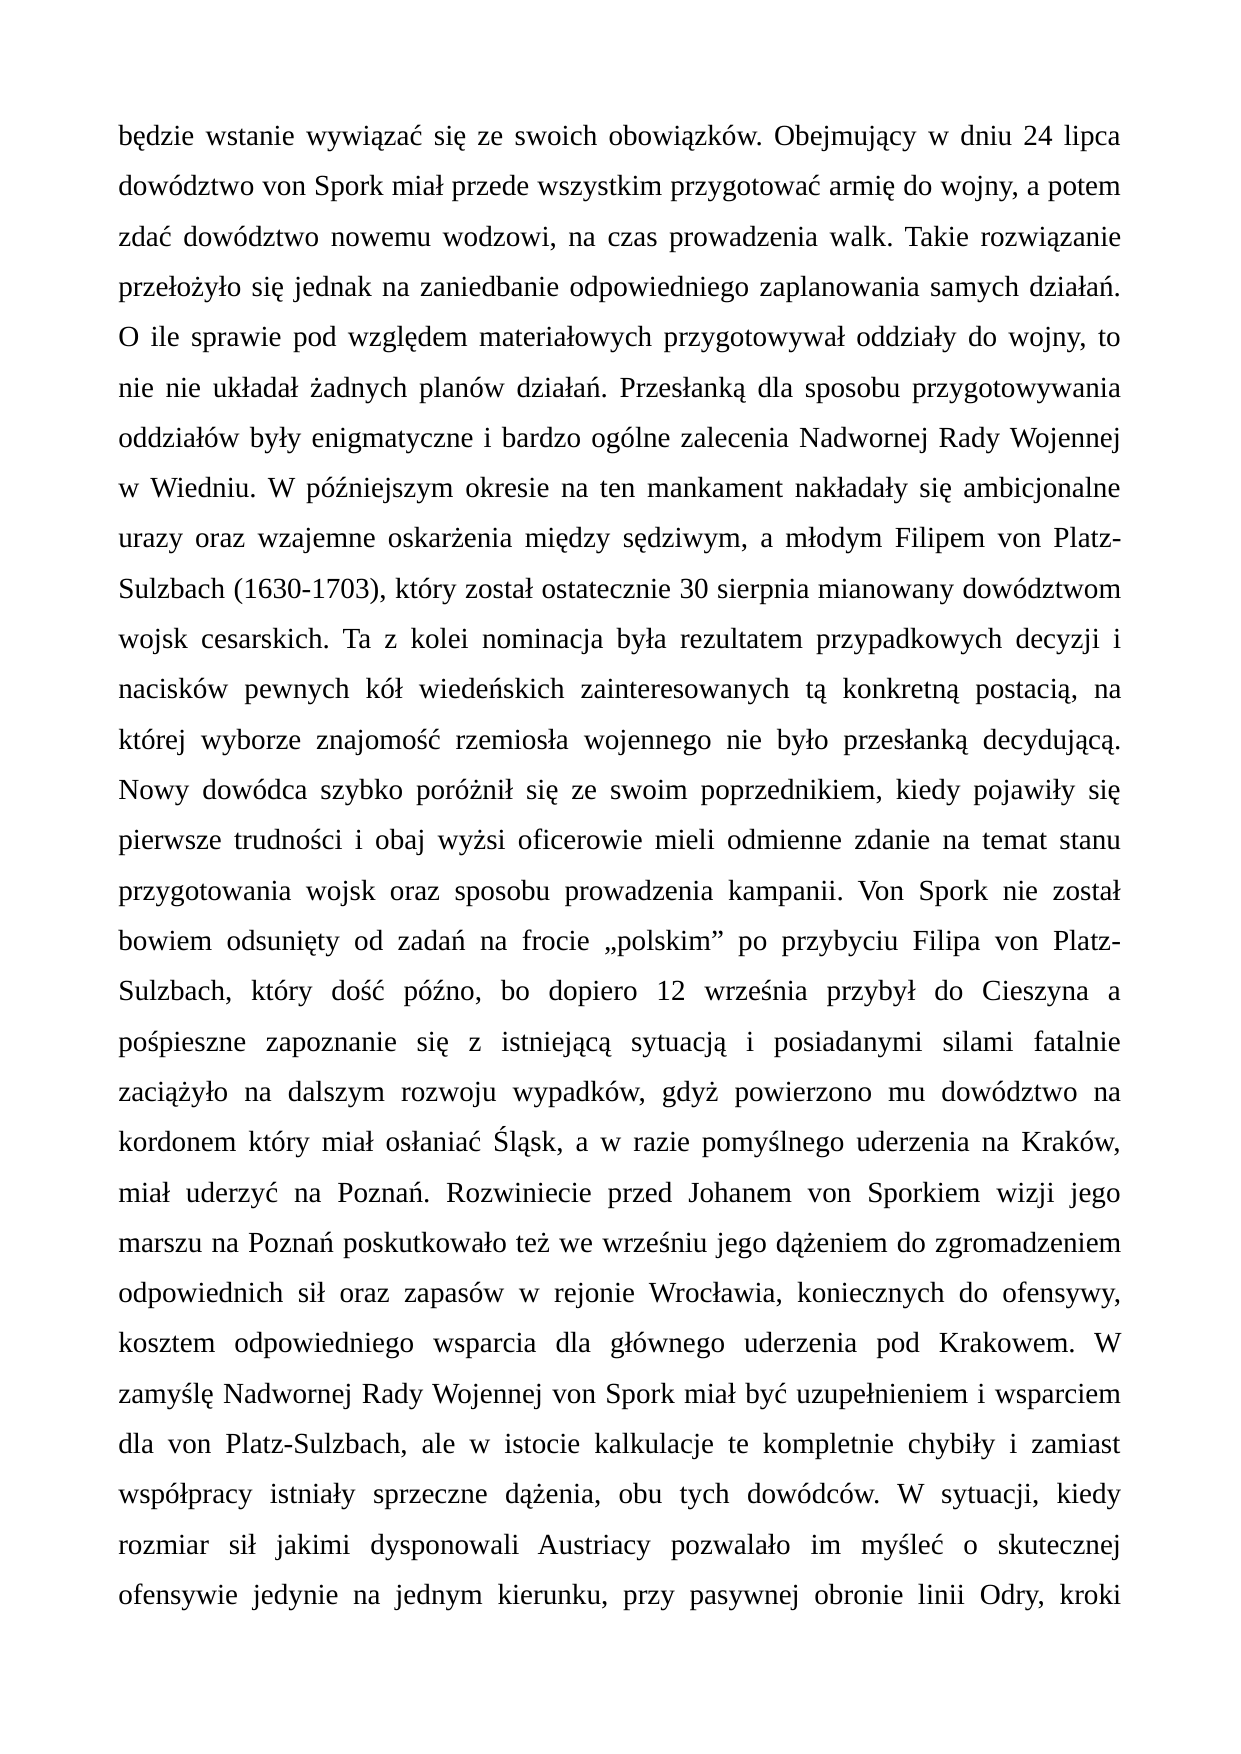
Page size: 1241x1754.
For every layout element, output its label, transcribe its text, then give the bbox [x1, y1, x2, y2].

text będzie wstanie wywiązać się ze swoich obowiązków. Obejmujący w dniu 24 lipca dowództwo von Spork miał przede wszystkim przygotować armię do wojny, a potem zdać dowództwo nowemu wodzowi, na czas prowadzenia walk. Takie rozwiązanie przełożyło się jednak na zaniedbanie odpowiedniego zaplanowania samych działań. O ile sprawie pod względem materiałowych przygotowywał oddziały do wojny, to nie nie układał żadnych planów działań. Przesłanką dla sposobu przygotowywania oddziałów były enigmatyczne i bardzo ogólne zalecenia Nadwornej Rady Wojennej w Wiedniu. W późniejszym okresie na ten mankament nakładały się ambicjonalne urazy oraz wzajemne oskarżenia między sędziwym, a młodym Filipem von Platz-Sulzbach (1630-1703), który został ostatecznie 30 sierpnia mianowany dowództwom wojsk cesarskich. Ta z kolei nominacja była rezultatem przypadkowych decyzji i nacisków pewnych kół wiedeńskich zainteresowanych tą konkretną postacią, na której wyborze znajomość rzemiosła wojennego nie było przesłanką decydującą. Nowy dowódca szybko poróżnił się ze swoim poprzednikiem, kiedy pojawiły się pierwsze trudności i obaj wyżsi oficerowie mieli odmienne zdanie na temat stanu przygotowania wojsk oraz sposobu prowadzenia kampanii. Von Spork nie został bowiem odsunięty od zadań na frocie „polskim” po przybyciu Filipa von Platz-Sulzbach, który dość późno, bo dopiero 12 września przybył do Cieszyna a pośpieszne zapoznanie się z istniejącą sytuacją i posiadanymi silami fatalnie zaciążyło na dalszym rozwoju wypadków, gdyż powierzono mu dowództwo na kordonem który miał osłaniać Śląsk, a w razie pomyślnego uderzenia na Kraków, miał uderzyć na Poznań. Rozwiniecie przed Johanem von Sporkiem wizji jego marszu na Poznań poskutkowało też we wrześniu jego dążeniem do zgromadzeniem odpowiednich sił oraz zapasów w rejonie Wrocławia, koniecznych do ofensywy, kosztem odpowiedniego wsparcia dla głównego uderzenia pod Krakowem. W zamyślę Nadwornej Rady Wojennej von Spork miał być uzupełnieniem i wsparciem dla von Platz-Sulzbach, ale w istocie kalkulacje te kompletnie chybiły i zamiast współpracy istniały sprzeczne dążenia, obu tych dowódców. W sytuacji, kiedy rozmiar sił jakimi dysponowali Austriacy pozwalało im myśleć o skutecznej ofensywie jedynie na jednym kierunku, przy pasywnej obronie linii Odry, kroki [118, 118, 1122, 1611]
